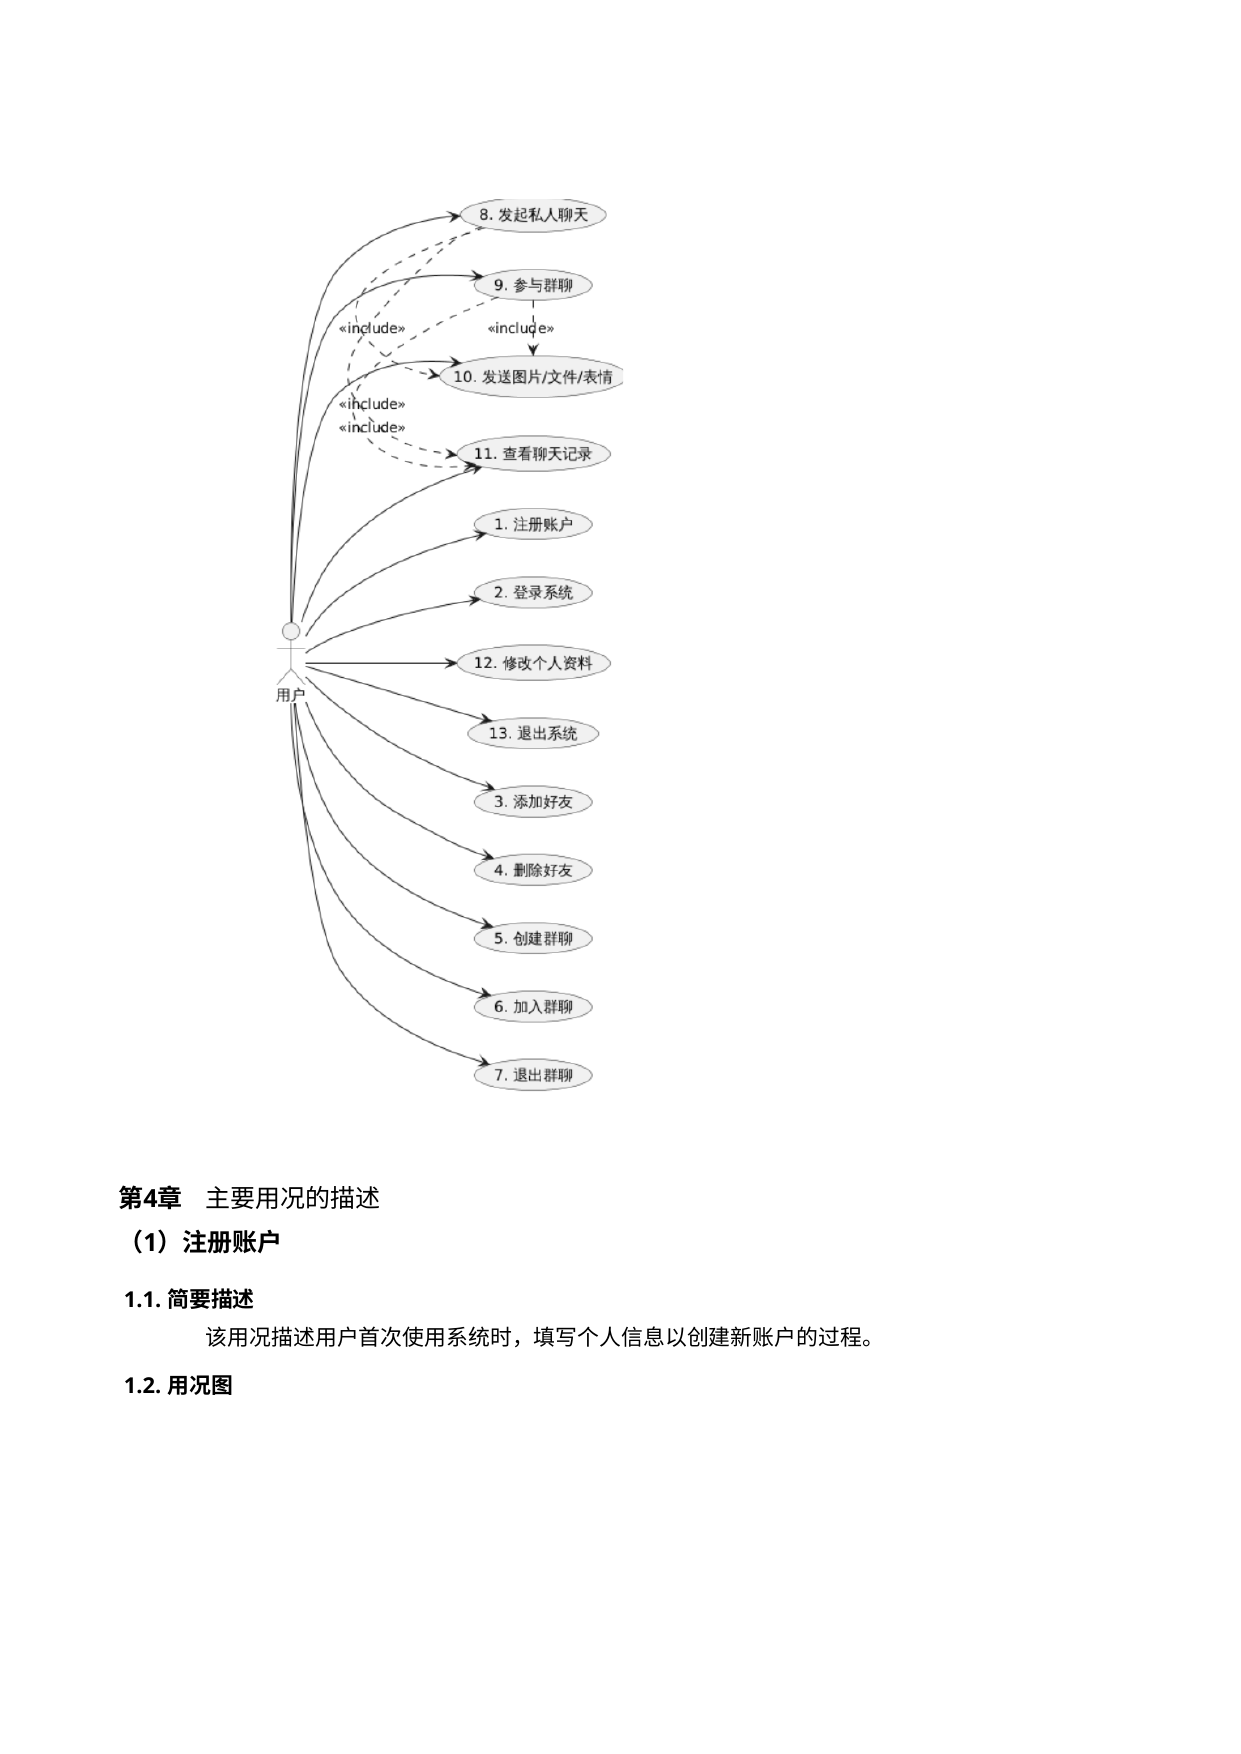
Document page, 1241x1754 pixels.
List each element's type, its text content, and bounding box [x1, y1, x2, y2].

subtitle 主要用况的描述 （1）注册账户 [118, 1179, 1122, 1259]
subtitle 用况图 [118, 1368, 1122, 1400]
text 该用况描述用户首次使用系统时，填写个人信息以创建新账户的过程。 [118, 1320, 1122, 1352]
subtitle 简要描述 [118, 1282, 1122, 1314]
picture [273, 199, 624, 1093]
